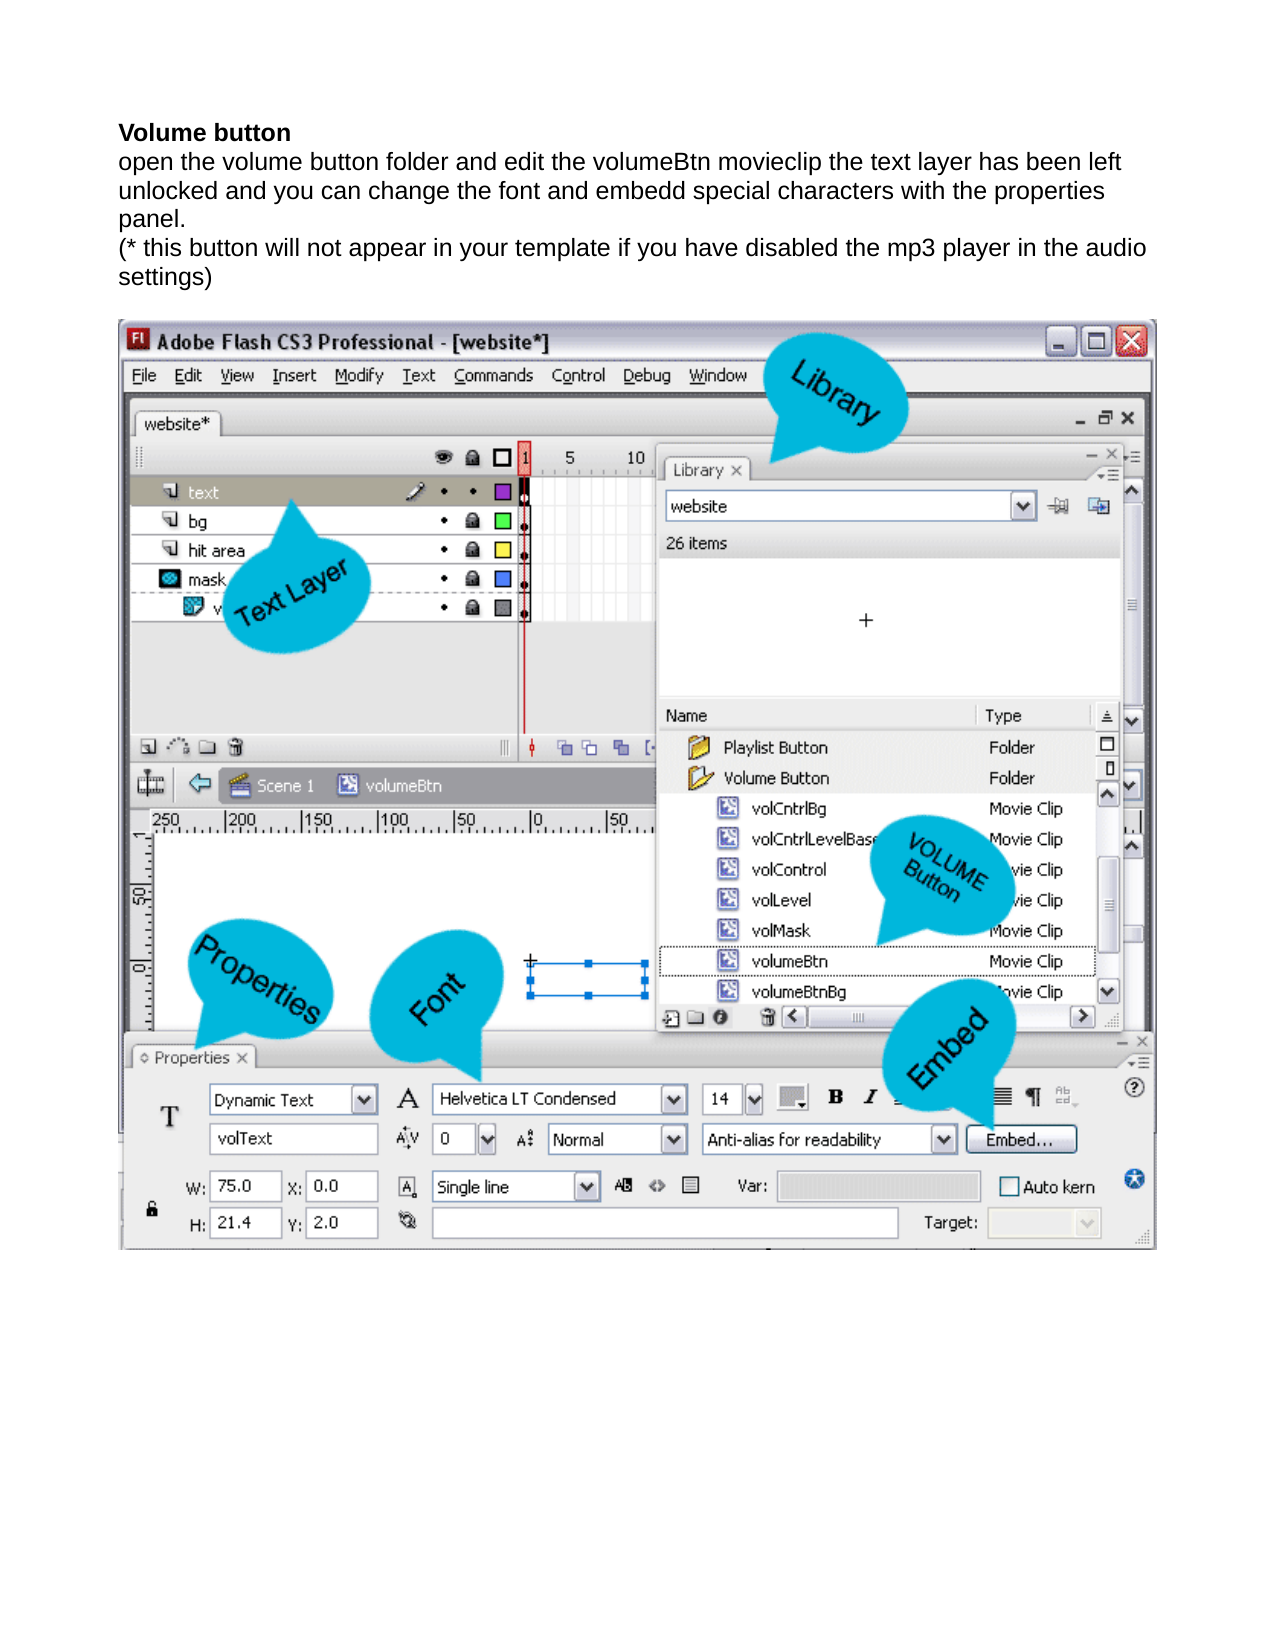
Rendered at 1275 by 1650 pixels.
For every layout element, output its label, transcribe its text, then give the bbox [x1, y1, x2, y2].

picture [118, 319, 1157, 1250]
text open the volume button folder and edit the volumeBtn movieclip the text layer has been left unlocked and you can change the font and embedd special characters with the properties panel. [118, 147, 1157, 233]
text Volume button [118, 118, 1157, 147]
text (* this button will not appear in your template if you have disabled the mp3 player in the audio settings) [118, 233, 1157, 291]
